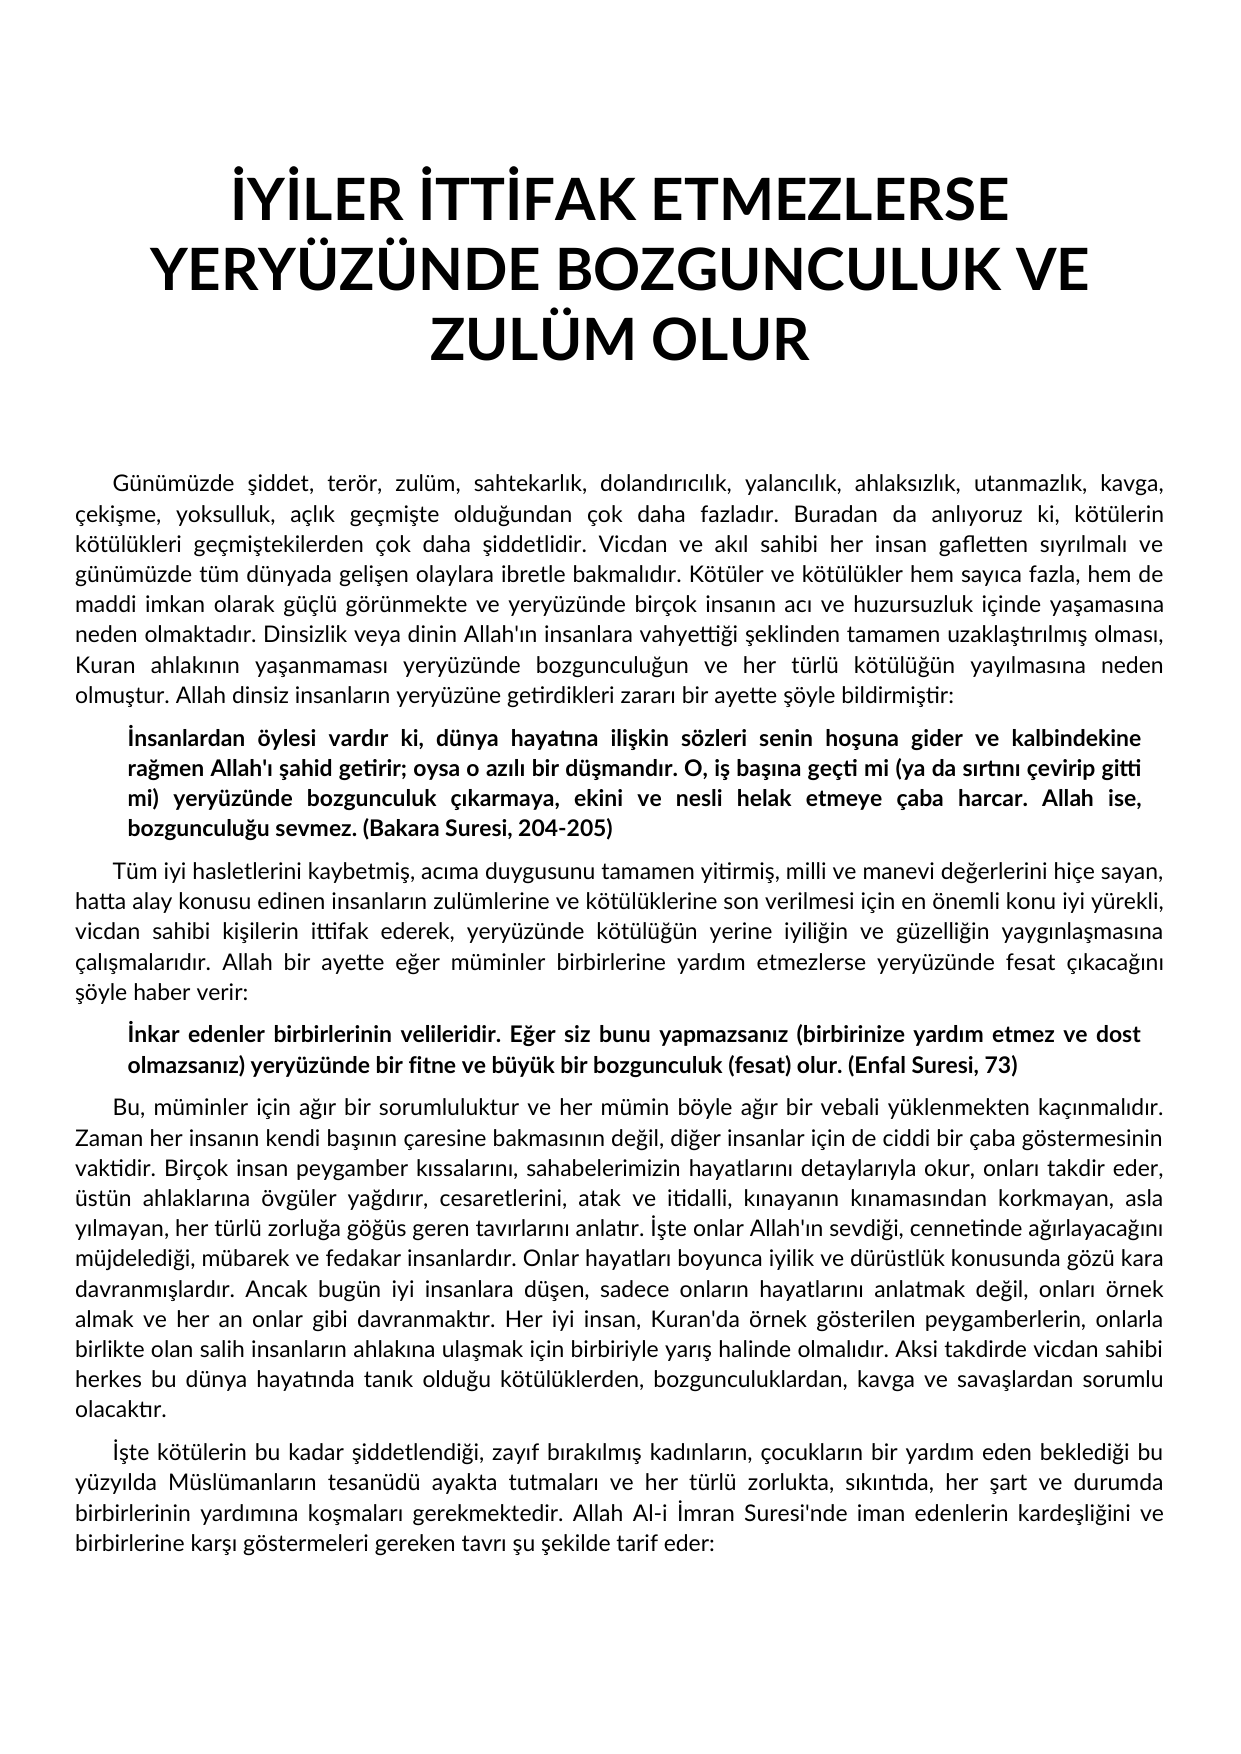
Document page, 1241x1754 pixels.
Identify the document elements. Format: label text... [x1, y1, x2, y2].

text Günümüzde şiddet, terör, zulüm, sahtekarlık, dolandırıcılık, yalancılık, ahlaksızlık, utanmazlık, kavga, çekişme, yoksulluk, açlık geçmişte olduğundan çok daha fazladır. Buradan da anlıyoruz ki, kötülerin kötülükleri geçmiştekilerden çok daha şiddetlidir. Vicdan ve akıl sahibi her insan gafletten sıyrılmalı ve günümüzde tüm dünyada gelişen olaylara ibretle bakmalıdır. Kötüler ve kötülükler hem sayıca fazla, hem de maddi imkan olarak güçlü görünmekte ve yeryüzünde birçok insanın acı ve huzursuzluk içinde yaşamasına neden olmaktadır. Dinsizlik veya dinin Allah'ın insanlara vahyettiği şeklinden tamamen uzaklaştırılmış olması, Kuran ahlakının yaşanmaması yeryüzünde bozgunculuğun ve her türlü kötülüğün yayılmasına neden olmuştur. Allah dinsiz insanların yeryüzüne getirdikleri zararı bir ayette şöyle bildirmiştir: [75, 469, 1165, 708]
subtitle İYİLER İTTİFAK ETMEZLERSE YERYÜZÜNDE BOZGUNCULUK VE ZULÜM OLUR [75, 162, 1165, 372]
text Bu, müminler için ağır bir sorumluluktur ve her mümin böyle ağır bir vebali yüklenmekten kaçınmalıdır. Zaman her insanın kendi başının çaresine bakmasının değil, diğer insanlar için de ciddi bir çaba göstermesinin vaktidir. Birçok insan peygamber kıssalarını, sahabelerimizin hayatlarını detaylarıyla okur, onları takdir eder, üstün ahlaklarına övgüler yağdırır, cesaretlerini, atak ve itidalli, kınayanın kınamasından korkmayan, asla yılmayan, her türlü zorluğa göğüs geren tavırlarını anlatır. İşte onlar Allah'ın sevdiği, cennetinde ağırlayacağını müjdelediği, mübarek ve fedakar insanlardır. Onlar hayatları boyunca iyilik ve dürüstlük konusunda gözü kara davranmışlardır. Ancak bugün iyi insanlara düşen, sadece onların hayatlarını anlatmak değil, onları örnek almak ve her an onlar gibi davranmaktır. Her iyi insan, Kuran'da örnek gösterilen peygamberlerin, onlarla birlikte olan salih insanların ahlakına ulaşmak için birbiriyle yarış halinde olmalıdır. Aksi takdirde vicdan sahibi herkes bu dünya hayatında tanık olduğu kötülüklerden, bozgunculuklardan, kavga ve savaşlardan sorumlu olacaktır. [75, 1093, 1165, 1423]
text İnkar edenler birbirlerinin velileridir. Eğer siz bunu yapmazsanız (birbirinize yardım etmez ve dost olmazsanız) yeryüzünde bir fitne ve büyük bir bozgunculuk (fesat) olur. (Enfal Suresi, 73) [127, 1020, 1143, 1078]
text İşte kötülerin bu kadar şiddetlendiği, zayıf bırakılmış kadınların, çocukların bir yardım eden beklediği bu yüzyılda Müslümanların tesanüdü ayakta tutmaları ve her türlü zorlukta, sıkıntıda, her şart ve durumda birbirlerinin yardımına koşmaları gerekmektedir. Allah Al-i İmran Suresi'nde iman edenlerin kardeşliğini ve birbirlerine karşı göstermeleri gereken tavrı şu şekilde tarif eder: [75, 1438, 1165, 1556]
text İnsanlardan öylesi vardır ki, dünya hayatına ilişkin sözleri senin hoşuna gider ve kalbindekine rağmen Allah'ı şahid getirir; oysa o azılı bir düşmandır. O, iş başına geçti mi (ya da sırtını çevirip gitti mi) yeryüzünde bozgunculuk çıkarmaya, ekini ve nesli helak etmeye çaba harcar. Allah ise, bozgunculuğu sevmez. (Bakara Suresi, 204-205) [127, 723, 1143, 841]
text Tüm iyi hasletlerini kaybetmiş, acıma duygusunu tamamen yitirmiş, milli ve manevi değerlerini hiçe sayan, hatta alay konusu edinen insanların zulümlerine ve kötülüklerine son verilmesi için en önemli konu iyi yürekli, vicdan sahibi kişilerin ittifak ederek, yeryüzünde kötülüğün yerine iyiliğin ve güzelliğin yaygınlaşmasına çalışmalarıdır. Allah bir ayette eğer müminler birbirlerine yardım etmezlerse yeryüzünde fesat çıkacağını şöyle haber verir: [75, 857, 1165, 1005]
